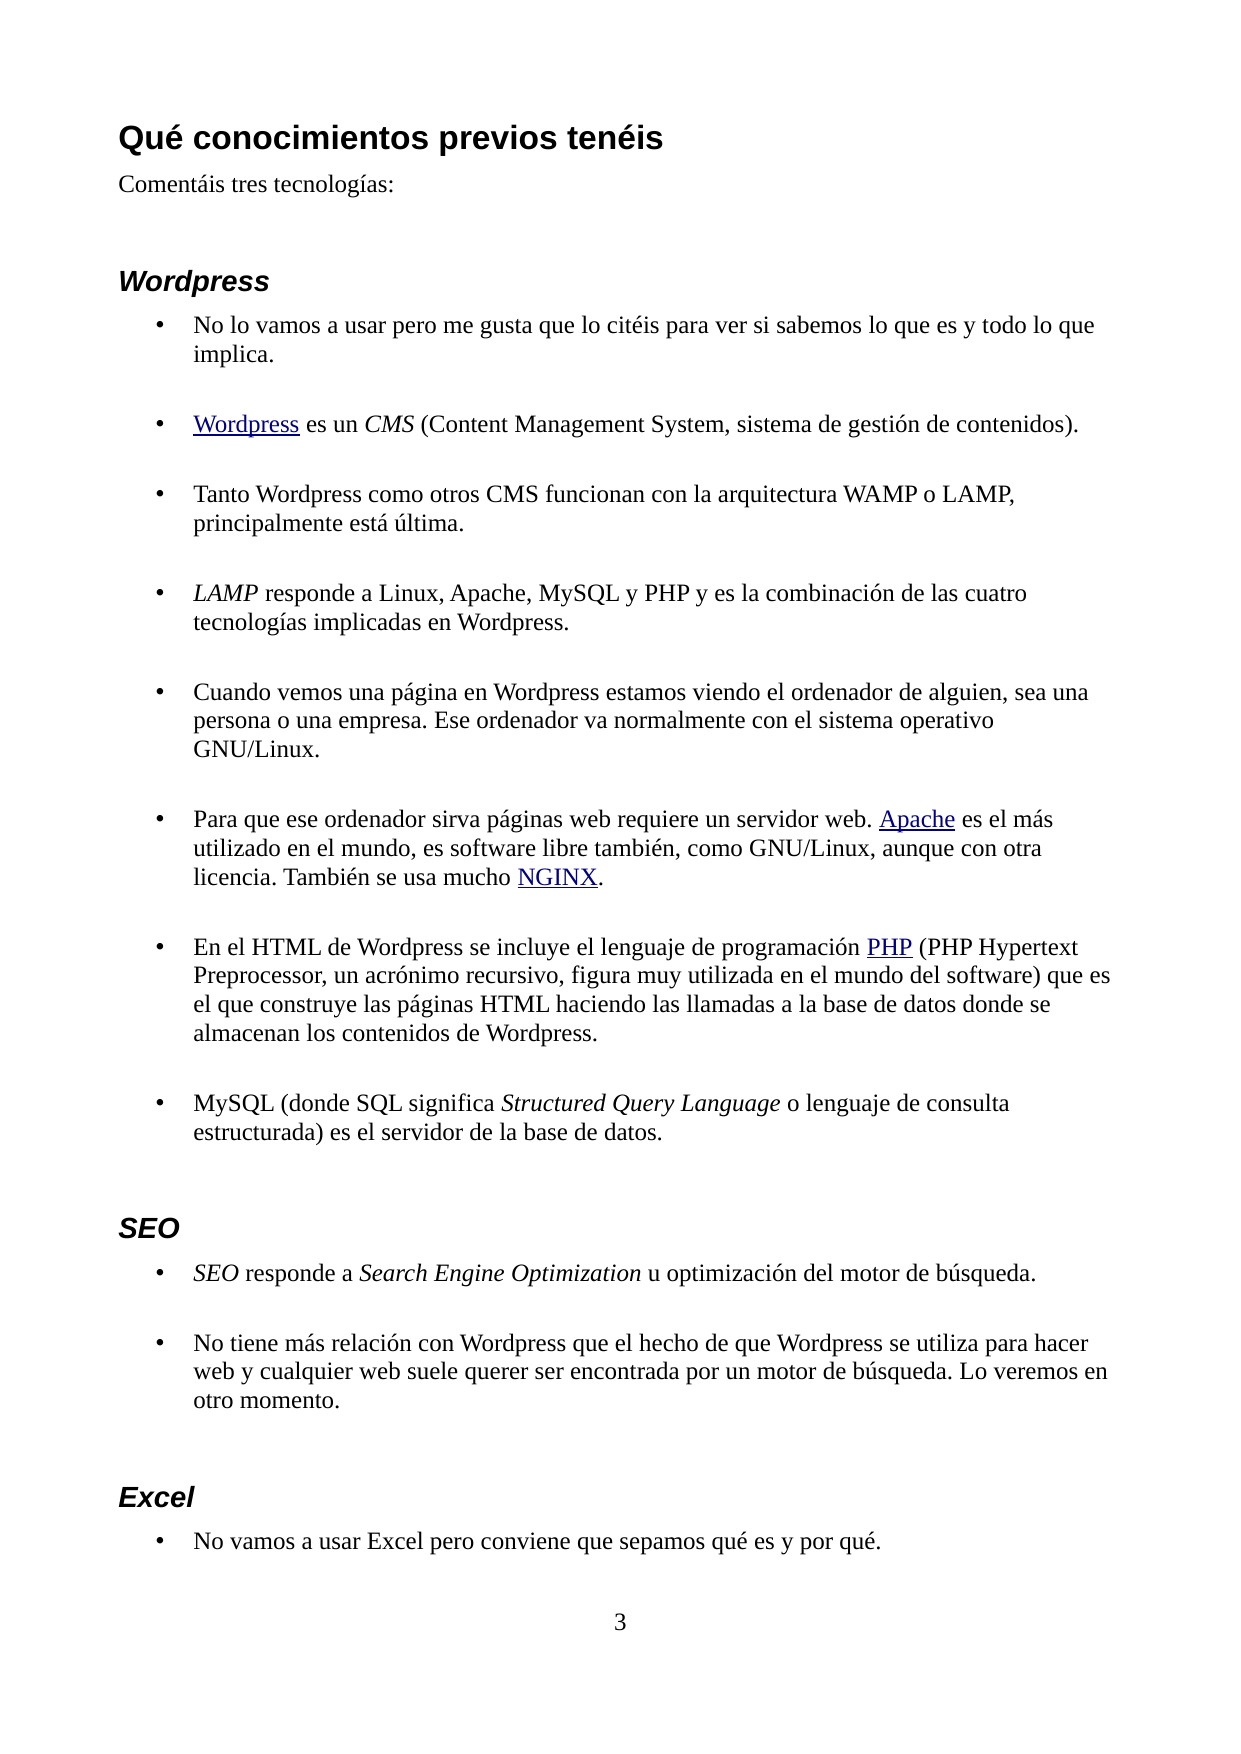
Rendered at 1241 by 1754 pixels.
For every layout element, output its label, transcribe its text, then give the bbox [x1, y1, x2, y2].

list No lo vamos a usar pero me gusta que lo citéis para ver si sabemos lo que es y todo lo que implica. [156, 310, 1122, 397]
subtitle Wordpress [118, 264, 1122, 298]
list No tiene más relación con Wordpress que el hecho de que Wordpress se utiliza para hacer web y cualquier web suele querer ser encontrada por un motor de búsqueda. Lo veremos en otro momento. [156, 1328, 1122, 1443]
subtitle Excel [118, 1480, 1122, 1514]
text Comentáis tres tecnologías: [118, 169, 1122, 227]
list Wordpress es un CMS (Content Management System, sistema de gestión de contenidos). [156, 409, 1122, 467]
list MySQL (donde SQL significa Structured Query Language o lenguaje de consulta estructurada) es el servidor de la base de datos. [156, 1088, 1122, 1174]
list En el HTML de Wordpress se incluye el lenguaje de programación PHP (PHP Hypertext Preprocessor, un acrónimo recursivo, figura muy utilizada en el mundo del software) que es el que construye las páginas HTML haciendo las llamadas a la base de datos donde se almacenan los contenidos de Wordpress. [156, 932, 1122, 1075]
list Cuando vemos una página en Wordpress estamos viendo el ordenador de alguien, sea una persona o una empresa. Ese ordenador va normalmente con el sistema operativo GNU/Linux. [156, 677, 1122, 792]
list LAMP responde a Linux, Apache, MySQL y PHP y es la combinación de las cuatro tecnologías implicadas en Wordpress. [156, 578, 1122, 664]
subtitle Qué conocimientos previos tenéis [118, 118, 1122, 157]
subtitle SEO [118, 1212, 1122, 1245]
list Tanto Wordpress como otros CMS funcionan con la arquitectura WAMP o LAMP, principalmente está última. [156, 479, 1122, 565]
list No vamos a usar Excel pero conviene que sepamos qué es y por qué. [156, 1526, 1122, 1555]
list SEO responde a Search Engine Optimization u optimización del motor de búsqueda. [156, 1258, 1122, 1315]
list Para que ese ordenador sirva páginas web requiere un servidor web. Apache es el más utilizado en el mundo, es software libre también, como GNU/Linux, aunque con otra licencia. También se usa mucho NGINX. [156, 804, 1122, 919]
